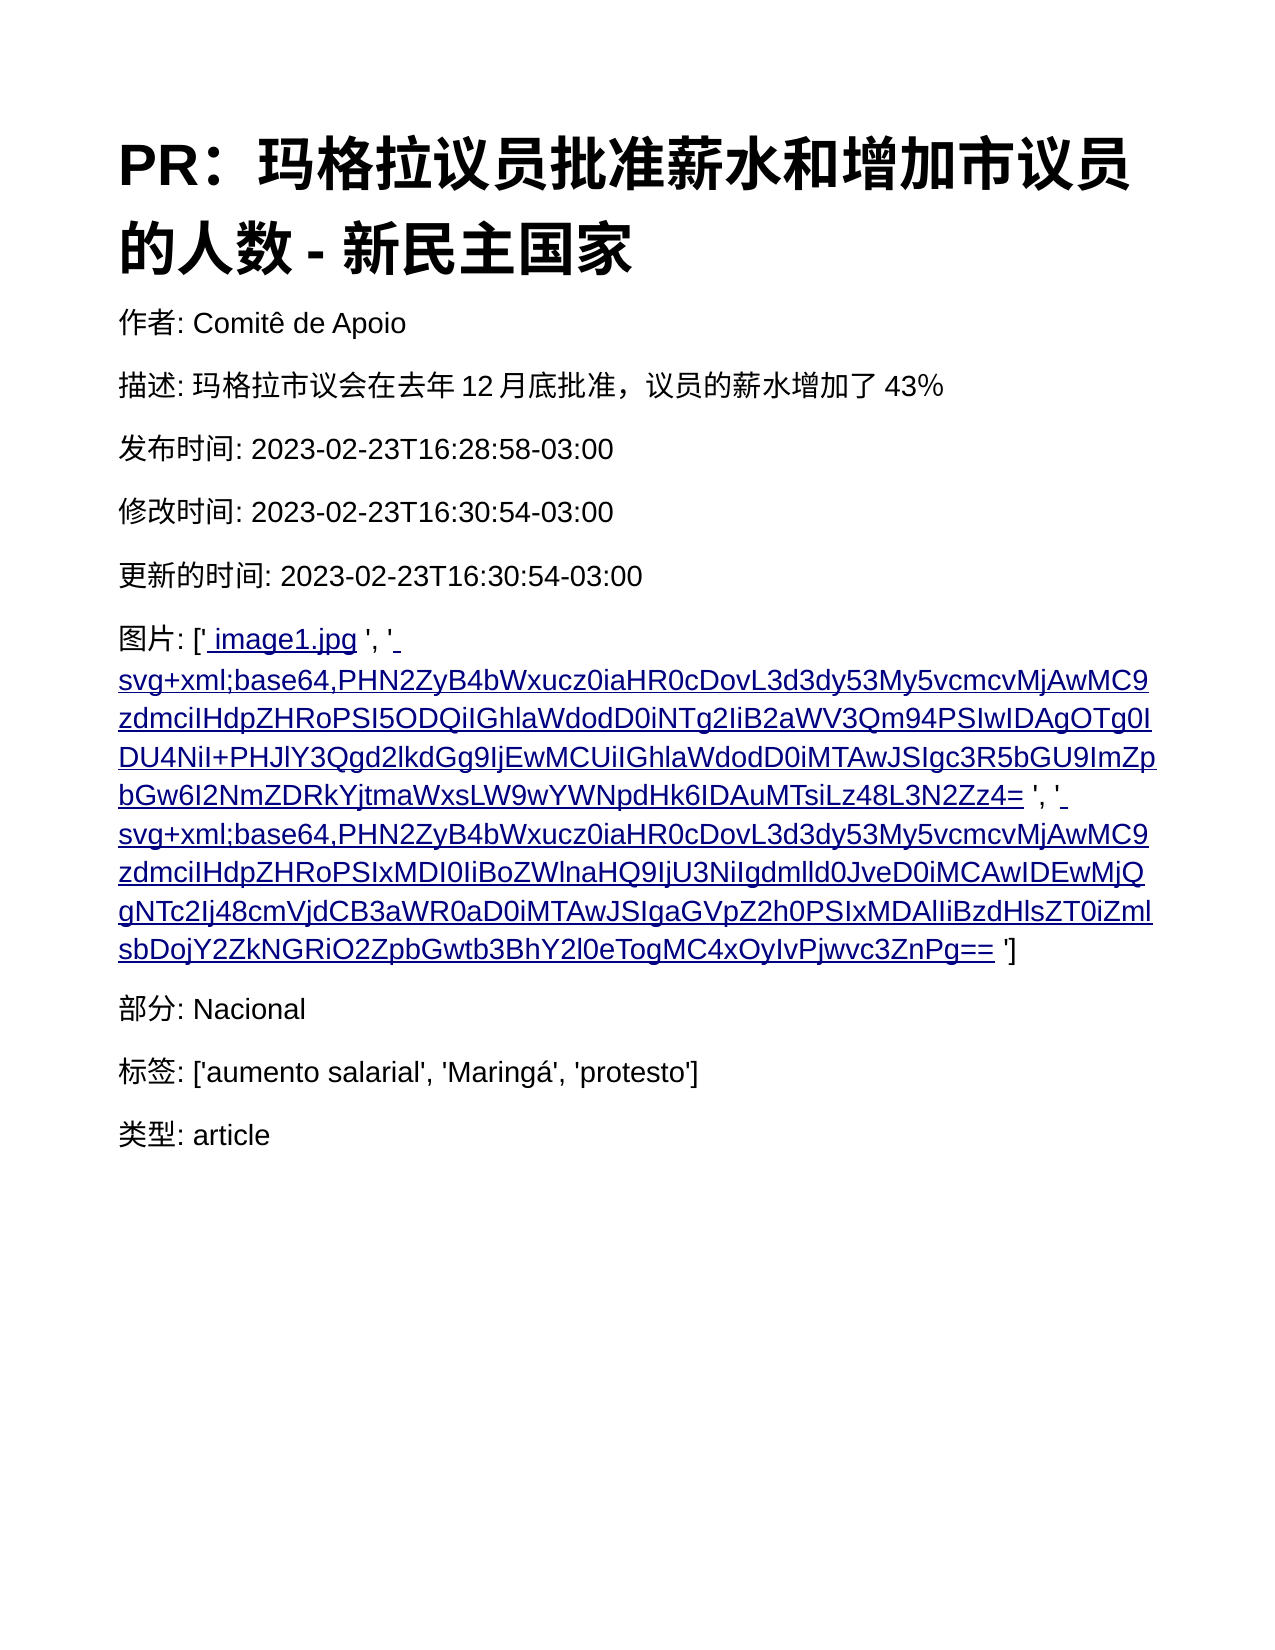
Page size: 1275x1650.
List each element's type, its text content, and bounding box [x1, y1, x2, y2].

text 部分: Nacional [118, 985, 1157, 1028]
text 描述: 玛格拉市议会在去年12月底批准，议员的薪水增加了43％ [118, 363, 1157, 405]
text 类型: article [118, 1112, 1157, 1154]
text 作者: Comitê de Apoio [118, 299, 1157, 342]
text 发布时间: 2023-02-23T16:28:58-03:00 [118, 426, 1157, 468]
text 修改时间: 2023-02-23T16:30:54-03:00 [118, 489, 1157, 531]
text 更新的时间: 2023-02-23T16:30:54-03:00 [118, 552, 1157, 594]
text 图片: [' image1.jpg ', ' svg+xml;base64,PHN2ZyB4bWxucz0iaHR0cDovL3d3dy53My5vcmcvMjAwMC9zdmciIHdpZHRoPSI5ODQiIGhlaWdodD0iNTg2IiB2aWV3Qm94PSIwIDAgOTg0IDU4NiI+PHJlY3Qgd2lkdGg9IjEwMCUiIGhlaWdodD0iMTAwJSIgc3R5bGU9ImZp [118, 615, 1157, 769]
text bGw6I2NmZDRkYjtmaWxsLW9wYWNpdHk6IDAuMTsiLz48L3N2Zz4= ', ' svg+xml;base64,PHN2ZyB4bWxucz0iaHR0cDovL3d3dy53My5vcmcvMjAwMC9zdmciIHdpZHRoPSIxMDI0IiBoZWlnaHQ9IjU3NiIgdmlld0JveD0iMCAwIDEwMjQgNTc2Ij48cmVjdCB3aWR0aD0iMTAwJSIgaGVpZ2h0PSIxMDAlIiBzdHlsZT0iZmlsbDojY2ZkNGRiO2ZpbGwtb3BhY2l0eTogMC4xOyIvPjwvc3ZnPg== '] [118, 770, 1157, 966]
subtitle PR：玛格拉议员批准薪水和增加市议员的人数 - 新民主国家 [118, 118, 1157, 287]
text 标签: ['aumento salarial', 'Maringá', 'protesto'] [118, 1048, 1157, 1091]
